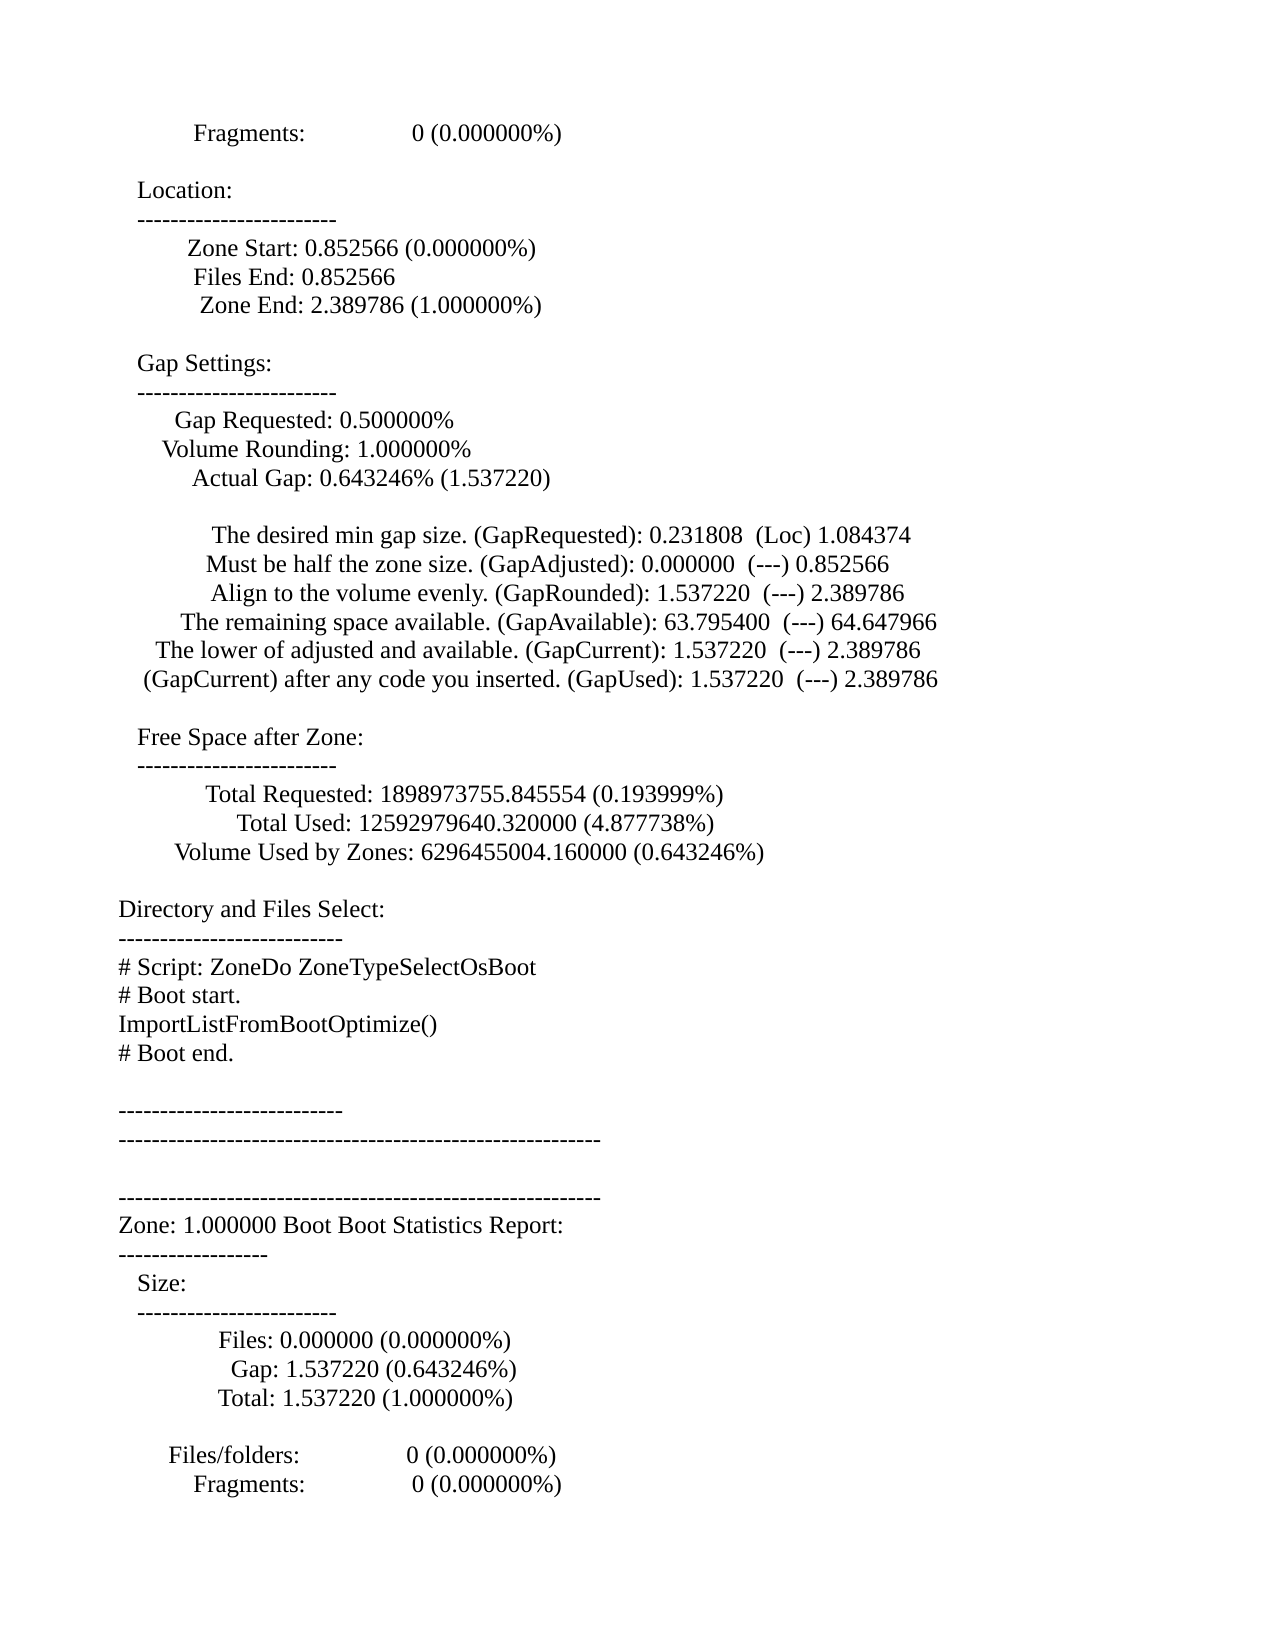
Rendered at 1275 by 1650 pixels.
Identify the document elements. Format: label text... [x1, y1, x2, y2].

text Total: 1.537220 (1.000000%) [118, 1383, 1157, 1412]
text Directory and Files Select: [118, 894, 1157, 923]
text Files End: 0.852566 [118, 262, 1157, 291]
text Files: 0.000000 (0.000000%) [118, 1326, 1157, 1354]
text (GapCurrent) after any code you inserted. (GapUsed): 1.537220 (---) 2.389786 [118, 664, 1157, 693]
text ------------------------ [118, 377, 1157, 406]
text # Boot end. [118, 1038, 1157, 1067]
text Location: [118, 176, 1157, 204]
text ImportListFromBootOptimize() [118, 1009, 1157, 1038]
text # Script: ZoneDo ZoneTypeSelectOsBoot [118, 952, 1157, 981]
text Size: [118, 1268, 1157, 1297]
text Files/folders: 0 (0.000000%) [118, 1441, 1157, 1469]
text Actual Gap: 0.643246% (1.537220) [118, 463, 1157, 492]
text ------------------ [118, 1239, 1157, 1268]
text Zone: 1.000000 Boot Boot Statistics Report: [118, 1211, 1157, 1239]
text Gap Settings: [118, 348, 1157, 377]
text Volume Used by Zones: 6296455004.160000 (0.643246%) [118, 837, 1157, 866]
text Free Space after Zone: [118, 722, 1157, 751]
text # Boot start. [118, 981, 1157, 1009]
text Zone End: 2.389786 (1.000000%) [118, 291, 1157, 319]
text Gap Requested: 0.500000% [118, 406, 1157, 434]
text --------------------------- [118, 923, 1157, 952]
text Zone Start: 0.852566 (0.000000%) [118, 233, 1157, 262]
text The remaining space available. (GapAvailable): 63.795400 (---) 64.647966 [118, 607, 1157, 636]
text Must be half the zone size. (GapAdjusted): 0.000000 (---) 0.852566 [118, 549, 1157, 578]
text Gap: 1.537220 (0.643246%) [118, 1354, 1157, 1383]
text Align to the volume evenly. (GapRounded): 1.537220 (---) 2.389786 [118, 578, 1157, 607]
text ---------------------------------------------------------- [118, 1124, 1157, 1153]
text Fragments: 0 (0.000000%) [118, 1469, 1157, 1498]
text ---------------------------------------------------------- [118, 1182, 1157, 1211]
text The desired min gap size. (GapRequested): 0.231808 (Loc) 1.084374 [118, 521, 1157, 549]
text Total Requested: 1898973755.845554 (0.193999%) [118, 779, 1157, 808]
text ------------------------ [118, 751, 1157, 779]
text Total Used: 12592979640.320000 (4.877738%) [118, 808, 1157, 837]
text ------------------------ [118, 204, 1157, 233]
text Fragments: 0 (0.000000%) [118, 118, 1157, 147]
text --------------------------- [118, 1096, 1157, 1124]
text The lower of adjusted and available. (GapCurrent): 1.537220 (---) 2.389786 [118, 636, 1157, 664]
text Volume Rounding: 1.000000% [118, 434, 1157, 463]
text ------------------------ [118, 1297, 1157, 1326]
